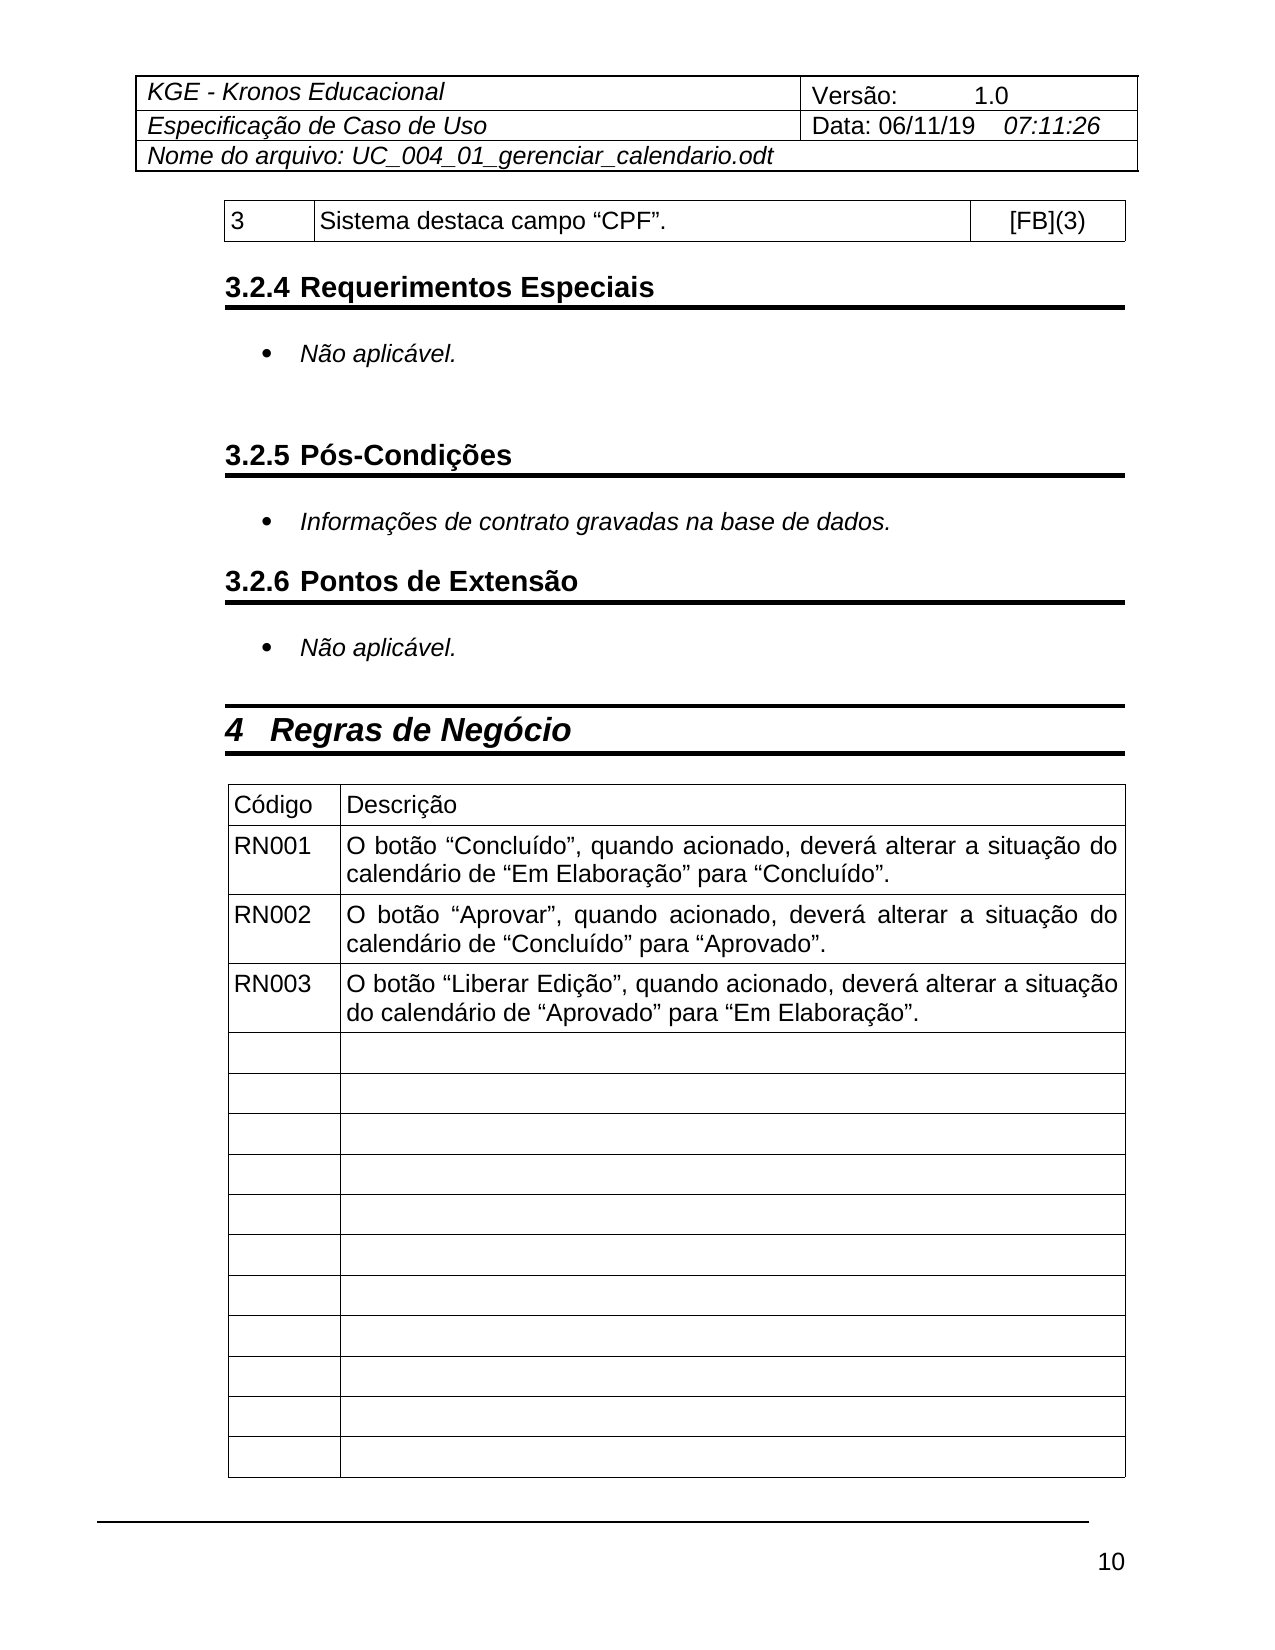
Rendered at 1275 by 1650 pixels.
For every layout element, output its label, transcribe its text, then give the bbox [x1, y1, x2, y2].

table_cell [341, 1155, 1125, 1194]
table_cell RN001 [229, 826, 340, 894]
table_cell [341, 1357, 1125, 1396]
table_cell [341, 1033, 1125, 1073]
table_cell RN002 [229, 895, 340, 963]
list Informações de contrato gravadas na base de dados. [262, 507, 1125, 536]
table_cell [229, 1033, 340, 1073]
table_cell [341, 1195, 1125, 1234]
table_cell [229, 1114, 340, 1153]
table_cell [341, 1074, 1125, 1113]
table_cell [229, 1276, 340, 1315]
table_cell O botão “Aprovar”, quando acionado, deverá alterar a situação do calendário de “Concluído” para “Aprovado”. [341, 895, 1125, 963]
subtitle Pós-Condições [225, 438, 1125, 473]
table_cell 3 [225, 201, 314, 241]
table_cell [229, 1074, 340, 1113]
table_cell [229, 1155, 340, 1194]
table_cell [229, 1316, 340, 1356]
table_cell [341, 1316, 1125, 1356]
table_header Descrição [341, 785, 1125, 825]
table_cell [229, 1195, 340, 1234]
subtitle Pontos de Extensão [225, 564, 1125, 600]
table_cell [229, 1437, 340, 1477]
table_cell [341, 1276, 1125, 1315]
subtitle Requerimentos Especiais [225, 270, 1125, 305]
table_cell [229, 1235, 340, 1275]
table_cell [229, 1357, 340, 1396]
table_cell [341, 1397, 1125, 1436]
table_cell RN003 [229, 964, 340, 1032]
table_header Código [229, 785, 340, 825]
list Não aplicável. [262, 339, 1125, 368]
table_cell [229, 1397, 340, 1436]
table_cell [341, 1114, 1125, 1153]
table_cell O botão “Concluído”, quando acionado, deverá alterar a situação do calendário de “Em Elaboração” para “Concluído”. [341, 826, 1125, 894]
table_cell [341, 1437, 1125, 1477]
table_cell [FB](3) [971, 201, 1125, 241]
table_cell O botão “Liberar Edição”, quando acionado, deverá alterar a situação do calendário de “Aprovado” para “Em Elaboração”. [341, 964, 1125, 1032]
table_cell [341, 1235, 1125, 1275]
table_cell Sistema destaca campo “CPF”. [315, 201, 970, 241]
list Não aplicável. [262, 633, 1125, 662]
subtitle Regras de Negócio [225, 708, 1125, 751]
